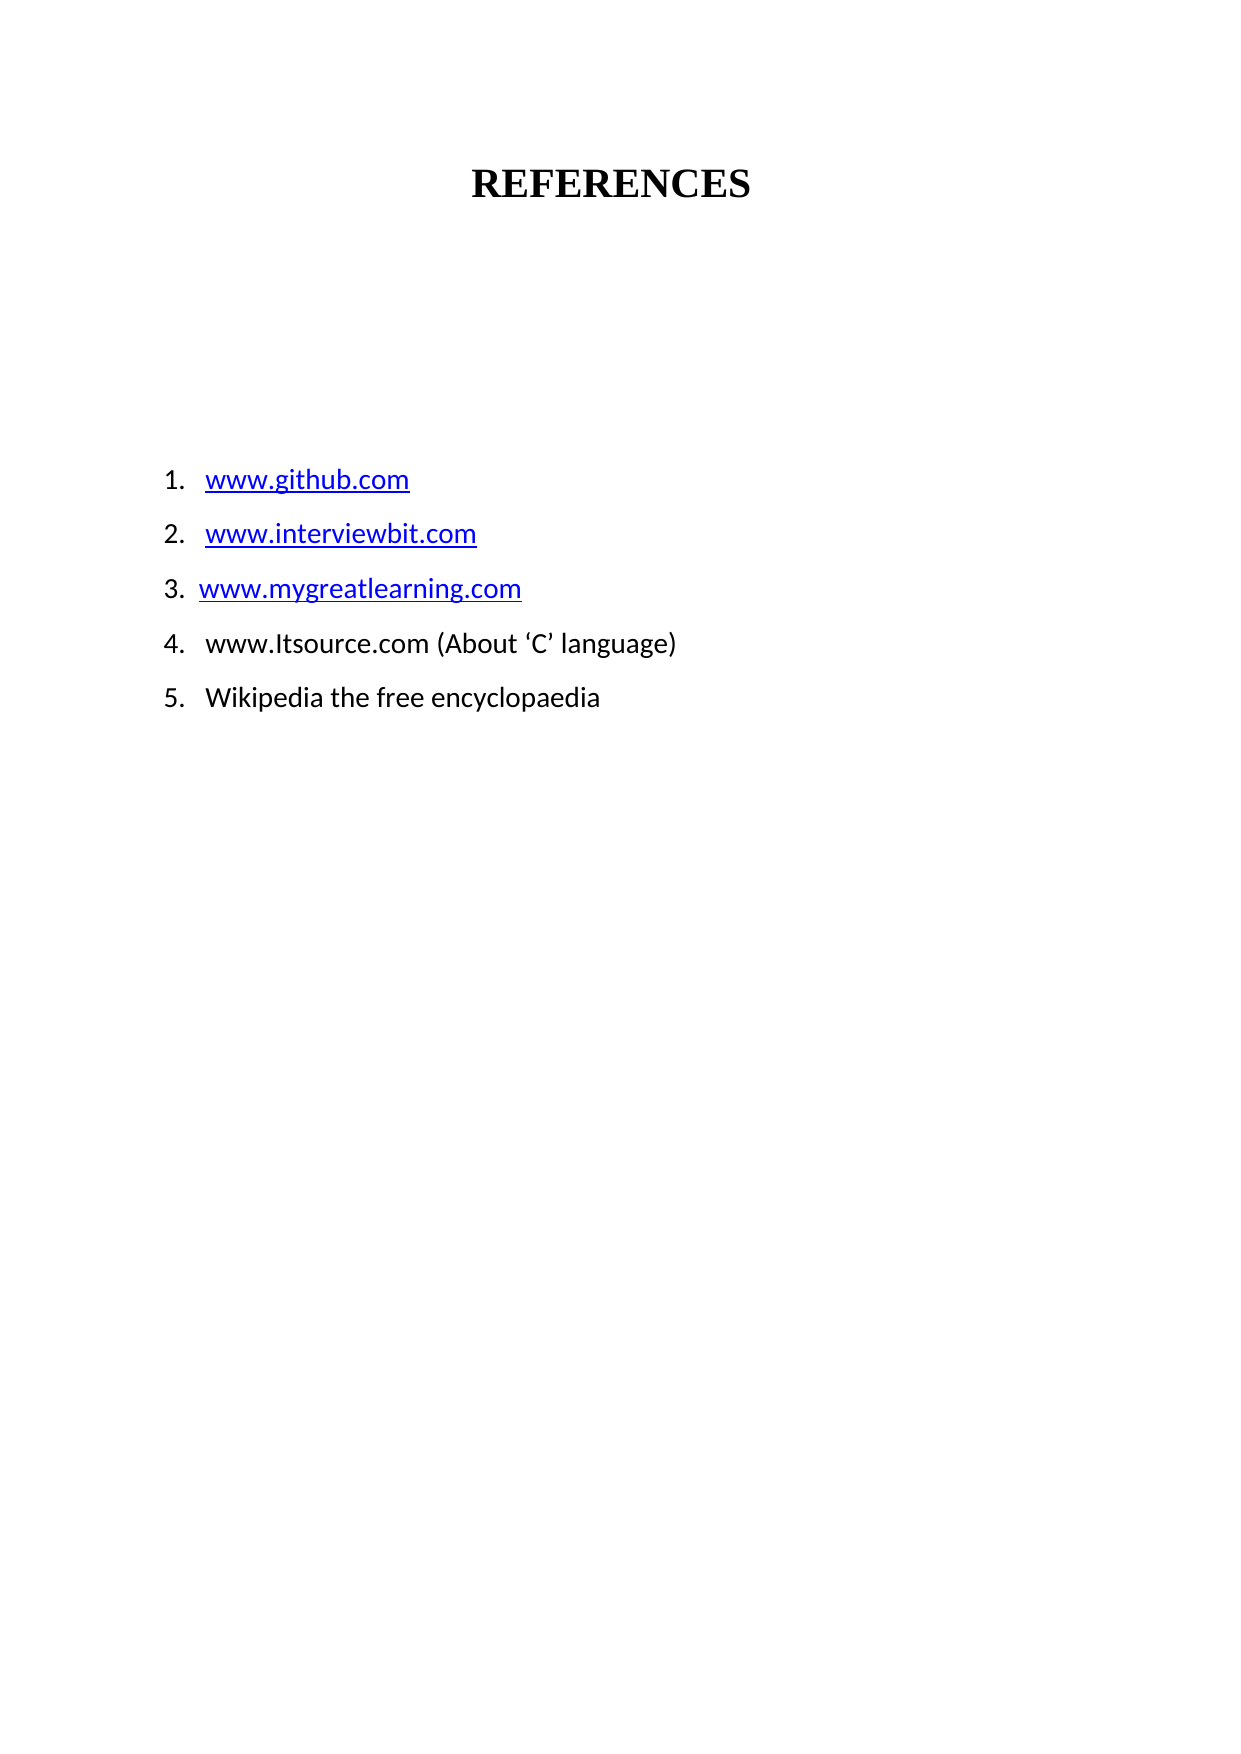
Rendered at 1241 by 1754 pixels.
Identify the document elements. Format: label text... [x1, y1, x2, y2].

text 2. www.interviewbit.com [150, 515, 1092, 551]
text 1. www.github.com [150, 461, 1092, 496]
text 4. www.Itsource.com (About ‘C’ language) [150, 625, 1092, 660]
subtitle REFERENCES [150, 157, 1092, 208]
text 3. www.mygreatlearning.com [150, 570, 1092, 606]
text 5. Wikipedia the free encyclopaedia [150, 679, 1092, 715]
